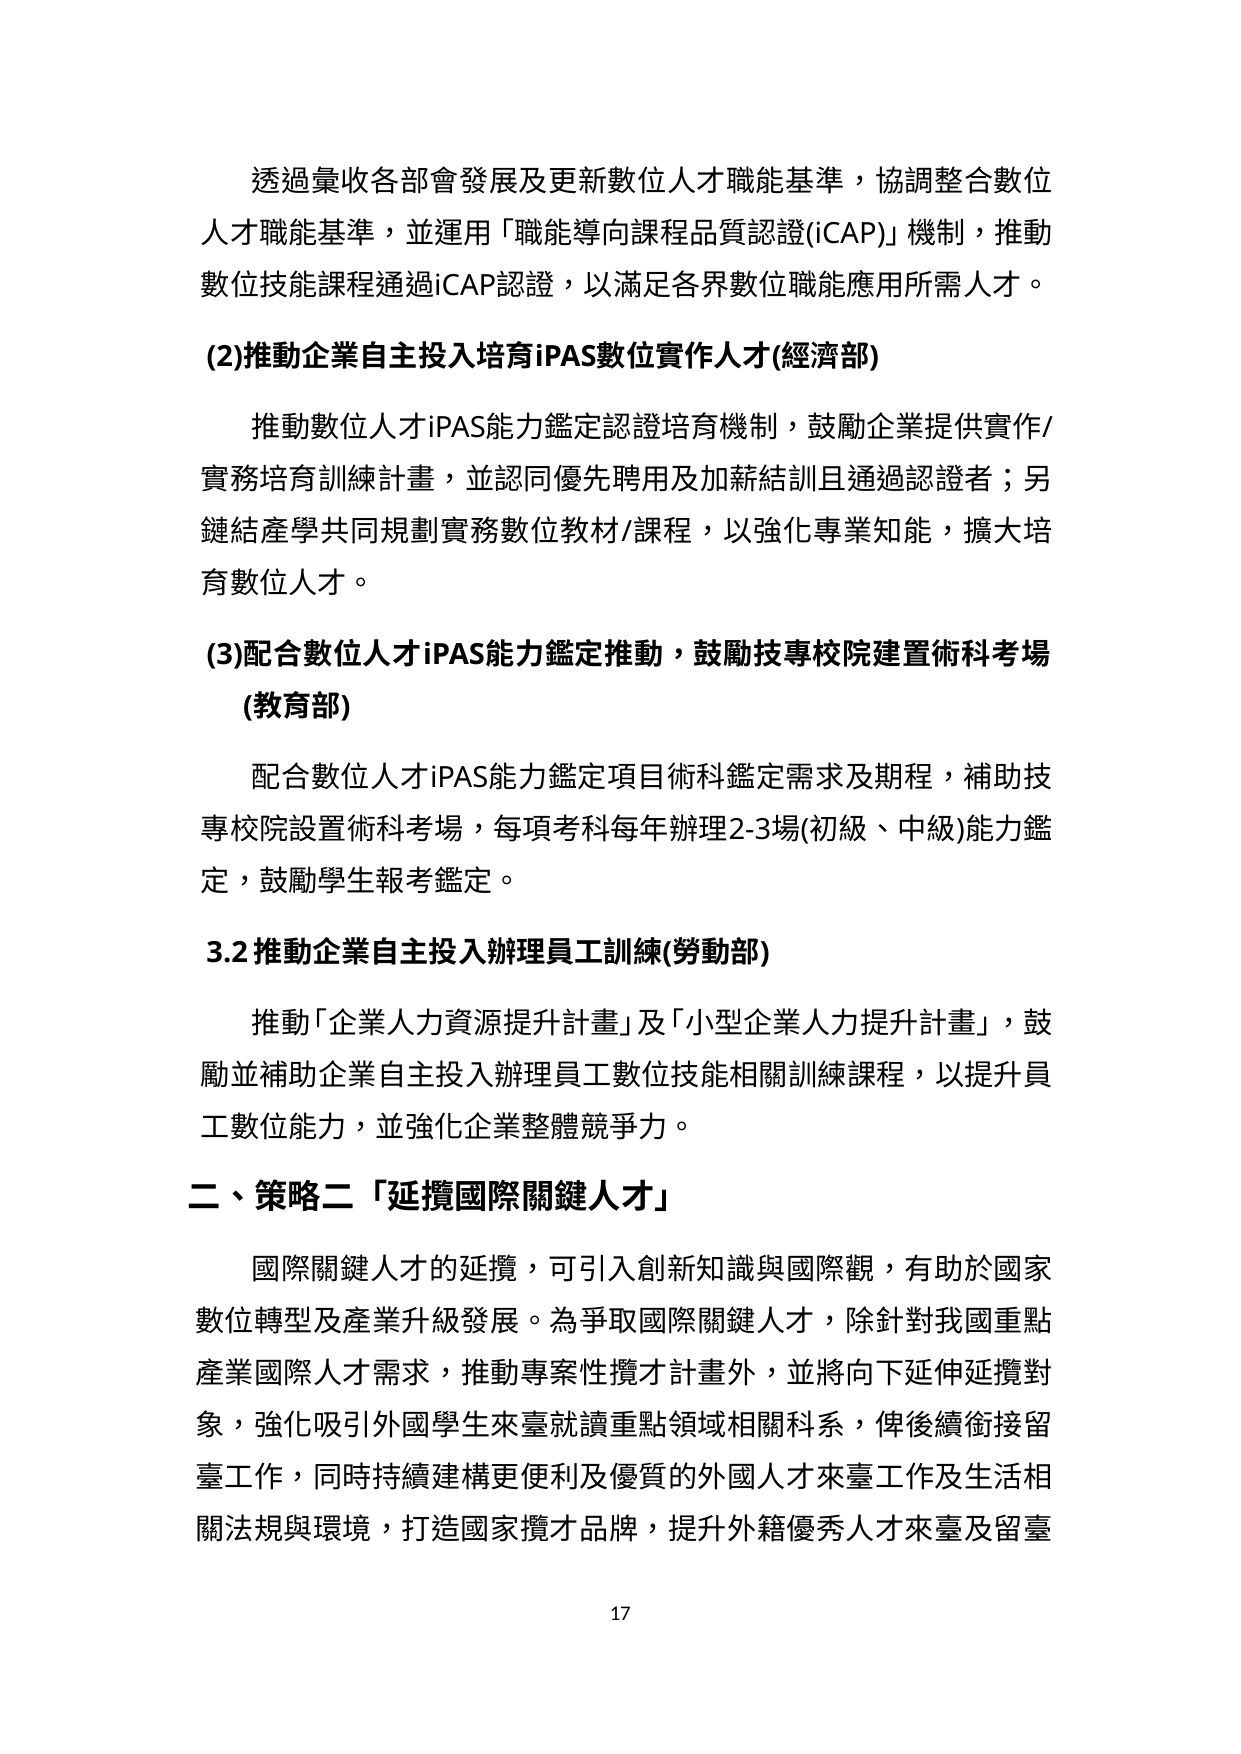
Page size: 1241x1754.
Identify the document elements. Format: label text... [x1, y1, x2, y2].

text 配合數位人才iPAS能力鑑定項目術科鑑定需求及期程，補助技專校院設置術科考場，每項考科每年辦理2-3場(初級、中級)能力鑑定，鼓勵學生報考鑑定。 [201, 746, 1053, 902]
text (3)配合數位人才iPAS能力鑑定推動，鼓勵技專校院建置術科考場 (教育部) [206, 623, 1053, 727]
text 國際關鍵人才的延攬，可引入創新知識與國際觀，有助於國家數位轉型及產業升級發展。為爭取國際關鍵人才，除針對我國重點產業國際人才需求，推動專案性攬才計畫外，並將向下延伸延攬對象，強化吸引外國學生來臺就讀重點領域相關科系，俾後續銜接留臺工作，同時持續建構更便利及優質的外國人才來臺工作及生活相關法規與環境，打造國家攬才品牌，提升外籍優秀人才來臺及留臺 [195, 1237, 1053, 1550]
text 推動「企業人力資源提升計畫」及「小型企業人力提升計畫」，鼓勵並補助企業自主投入辦理員工數位技能相關訓練課程，以提升員工數位能力，並強化企業整體競爭力。 [201, 992, 1053, 1148]
text 3.2推動企業自主投入辦理員工訓練(勞動部) [206, 921, 1053, 973]
text (2)推動企業自主投入培育iPAS數位實作人才(經濟部) [206, 325, 1053, 377]
text 透過彙收各部會發展及更新數位人才職能基準，協調整合數位人才職能基準，並運用「職能導向課程品質認證(iCAP)」機制，推動數位技能課程通過iCAP認證，以滿足各界數位職能應用所需人才。 [201, 150, 1053, 306]
text 推動數位人才iPAS能力鑑定認證培育機制，鼓勵企業提供實作/實務培育訓練計畫，並認同優先聘用及加薪結訓且通過認證者；另鏈結產學共同規劃實務數位教材/課程，以強化專業知能，擴大培育數位人才。 [201, 396, 1053, 604]
text 二、策略二「延攬國際關鍵人才」 [187, 1167, 1053, 1219]
